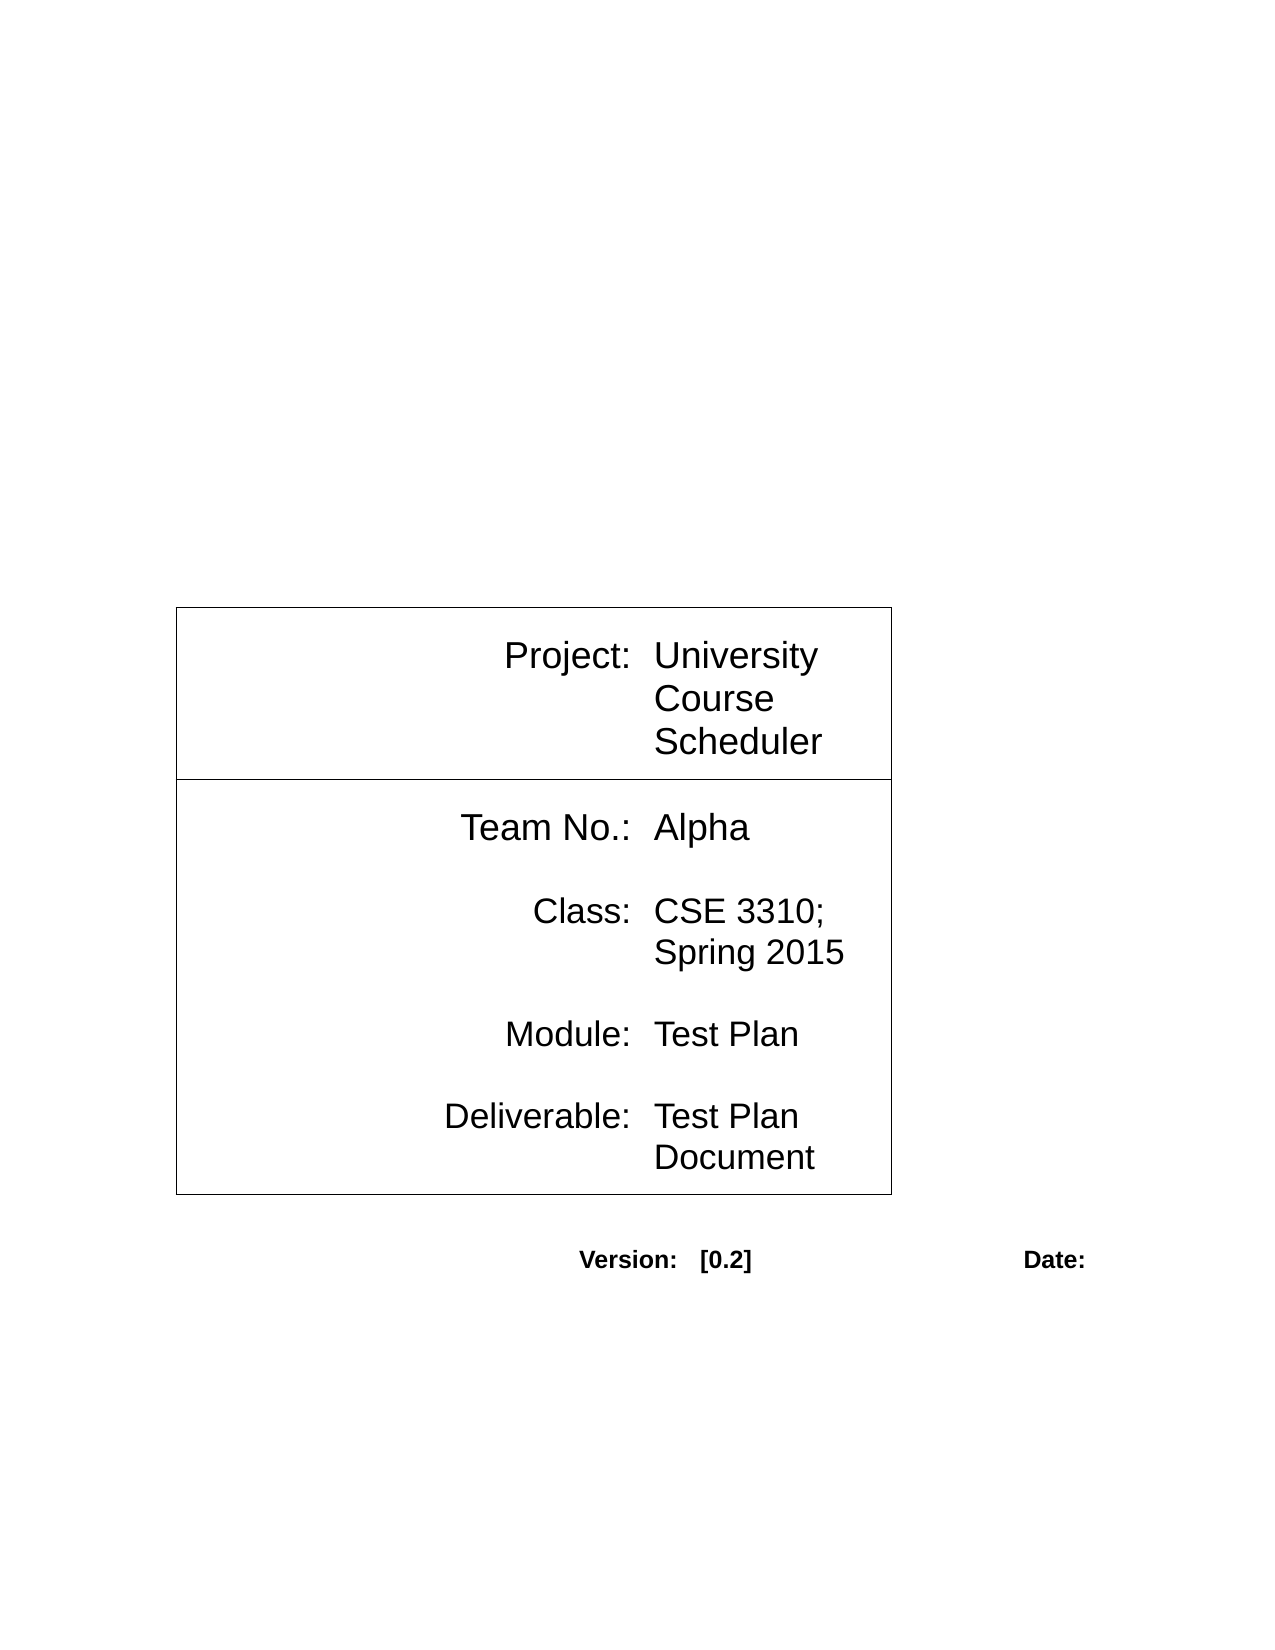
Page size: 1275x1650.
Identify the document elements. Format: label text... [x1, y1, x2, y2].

table_header [176, 183, 383, 212]
table_cell Project: [177, 608, 642, 779]
table_cell Test Plan Document [642, 1071, 891, 1194]
table_cell [892, 1071, 1097, 1194]
table_cell Date: [951, 1194, 1097, 1290]
table_cell CSE 3310; Spring 2015 [642, 865, 891, 988]
table_cell [176, 212, 642, 607]
table_cell Test Plan [642, 988, 891, 1071]
table_cell [892, 865, 1097, 988]
table_cell [892, 988, 1097, 1071]
table_cell [892, 607, 1097, 779]
table_cell Class: [177, 865, 642, 988]
table_cell Team No.: [177, 780, 642, 865]
table_cell Version: [176, 1195, 689, 1290]
table_cell Module: [177, 988, 642, 1071]
table_cell [892, 779, 1097, 865]
table_cell Alpha [642, 780, 891, 865]
table_cell University Course Scheduler [642, 608, 891, 779]
table_header [383, 183, 891, 212]
table_cell [642, 212, 891, 607]
table_header [891, 183, 1097, 212]
table_cell [0.2] [689, 1194, 951, 1290]
table_cell Deliverable: [177, 1071, 642, 1194]
table_cell [891, 212, 1097, 607]
